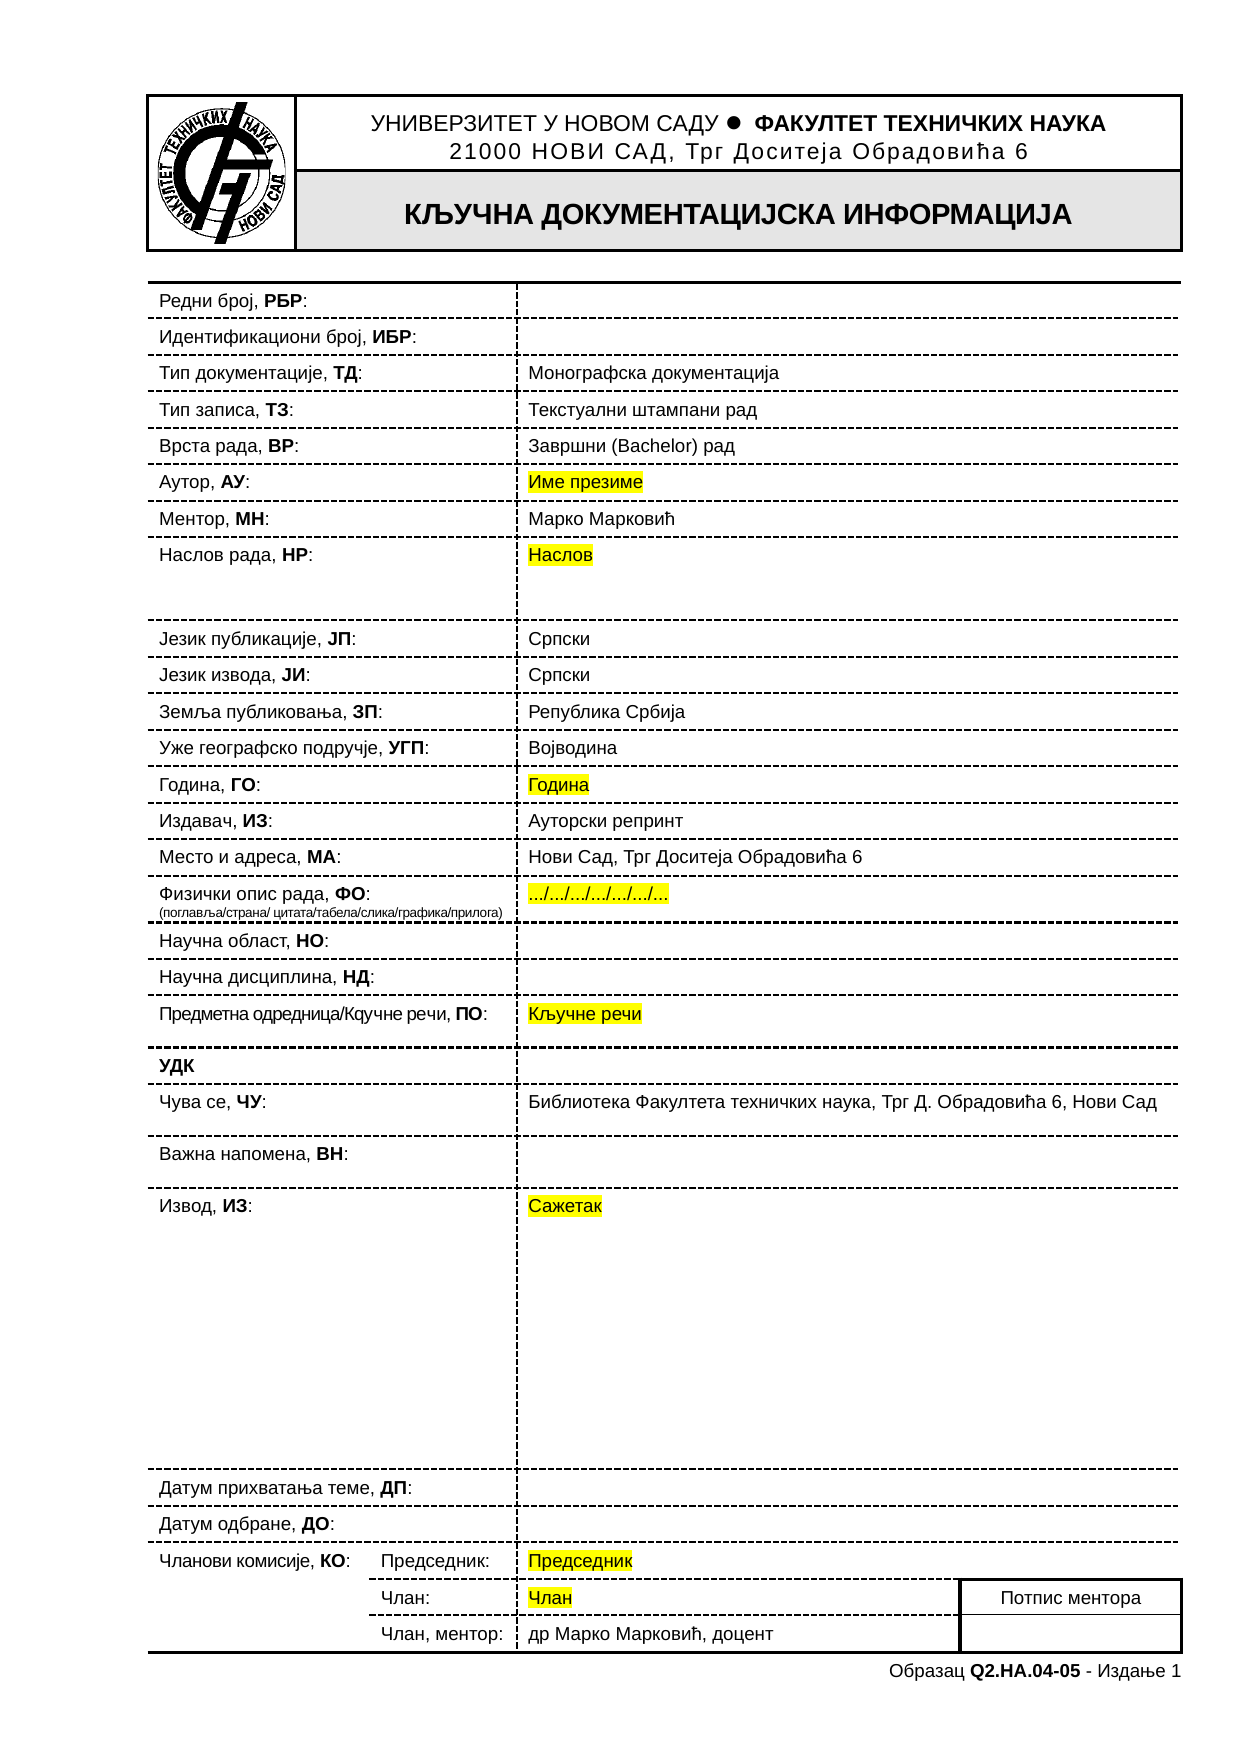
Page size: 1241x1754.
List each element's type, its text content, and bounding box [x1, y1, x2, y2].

table_cell Војводина [517, 729, 1181, 765]
table_cell Кључне речи [517, 994, 1181, 1046]
table_cell .../.../.../.../.../.../... [517, 875, 1181, 921]
table_cell Република Србија [517, 692, 1181, 729]
table_header [517, 284, 1181, 317]
table_cell Физички опис рада, ФО: (поглавља/страна/ цитата/табела/слика/графика/прилога) [148, 875, 517, 921]
table_cell [148, 1614, 369, 1651]
table_cell Датум одбране, ДО: [148, 1505, 517, 1541]
table_cell [517, 1135, 1181, 1187]
table_cell др Марко Марковић, доцент [517, 1614, 958, 1651]
table_cell Члан: [369, 1578, 517, 1614]
table_cell [517, 1468, 1181, 1505]
table_cell Име презиме [517, 463, 1181, 499]
table_cell Година, ГО: [148, 765, 517, 802]
table_cell Српски [517, 656, 1181, 692]
table_cell Ментор, МН: [148, 500, 517, 536]
table_cell Тип записа, ТЗ: [148, 390, 517, 427]
table_cell [962, 1615, 1180, 1651]
table_cell Потпис ментора [962, 1581, 1180, 1614]
text Образац Q2.НА.04-05 - Издање 1 [148, 1660, 1181, 1681]
table_cell Језик извода, ЈИ: [148, 656, 517, 692]
table_cell Година Ауторски репринт Нови Сад, трг Доситеја Обрадовића 6 6/ 52/ 0/ 10/ 36/ 0/ 0 Електротехничко и рачунарско инжењерство [517, 765, 1181, 802]
table_cell Библиотека Факултета техничких наука, Трг Д. Обрадовића 6, Нови Сад [517, 1083, 1181, 1135]
table_header Редни број, РБР: [148, 284, 517, 317]
table_cell Наслов рада, НР: [148, 536, 517, 619]
table_cell УДК [148, 1046, 517, 1083]
picture [157, 102, 286, 244]
table_cell Језик публикације, ЈП: [148, 619, 517, 656]
table_cell Ауторски репринт [517, 802, 1181, 838]
table_cell [517, 958, 1181, 994]
table_cell Врста рада, ВР: [148, 427, 517, 463]
table_cell Завршни (Bachelor) рад [517, 427, 1181, 463]
table_cell Тип документације, ТД: [148, 354, 517, 390]
table_cell Члан, ментор: [369, 1614, 517, 1651]
table_cell [517, 317, 1181, 354]
table_cell Извод, ИЗ: [148, 1187, 517, 1468]
table_cell Нови Сад, Трг Доситеја Обрадовића 6 [517, 838, 1181, 874]
table_cell Сажетак [517, 1187, 1181, 1468]
table_cell Наслов [517, 536, 1181, 619]
table_cell Аутор, АУ: [148, 463, 517, 499]
table_cell Председник: [369, 1541, 517, 1578]
table_cell Научна област, НО: [148, 921, 517, 958]
table_cell Чува се, ЧУ: [148, 1083, 517, 1135]
table_cell [517, 1505, 1181, 1541]
table_cell Научна дисциплина, НД: [148, 958, 517, 994]
table_cell Земља публиковања, ЗП: [148, 692, 517, 729]
table_cell Српски [517, 619, 1181, 656]
table_cell Уже географско подручје, УГП: [148, 729, 517, 765]
table_cell Предметна одредница/Кqучне речи, ПО: [148, 994, 517, 1046]
table_cell Место и адреса, МА: [148, 838, 517, 874]
table_cell Члан [517, 1578, 958, 1614]
table_cell Важна напомена, ВН: [148, 1135, 517, 1187]
table_cell Марко Марковић [517, 500, 1181, 536]
table_cell Идентификациони број, ИБР: [148, 317, 517, 354]
table_cell [148, 1578, 369, 1614]
table_cell [960, 1541, 1181, 1578]
table_cell Чланови комисије, КО: [148, 1541, 369, 1578]
table_cell Председник [517, 1541, 960, 1578]
table_cell Монографска документација [517, 354, 1181, 390]
table_cell Издавач, ИЗ: [148, 802, 517, 838]
table_cell [517, 1046, 1181, 1083]
table_cell Датум прихватања теме, ДП: [148, 1468, 517, 1505]
table_cell [517, 921, 1181, 958]
table_cell Текстуални штампани рад [517, 390, 1181, 427]
